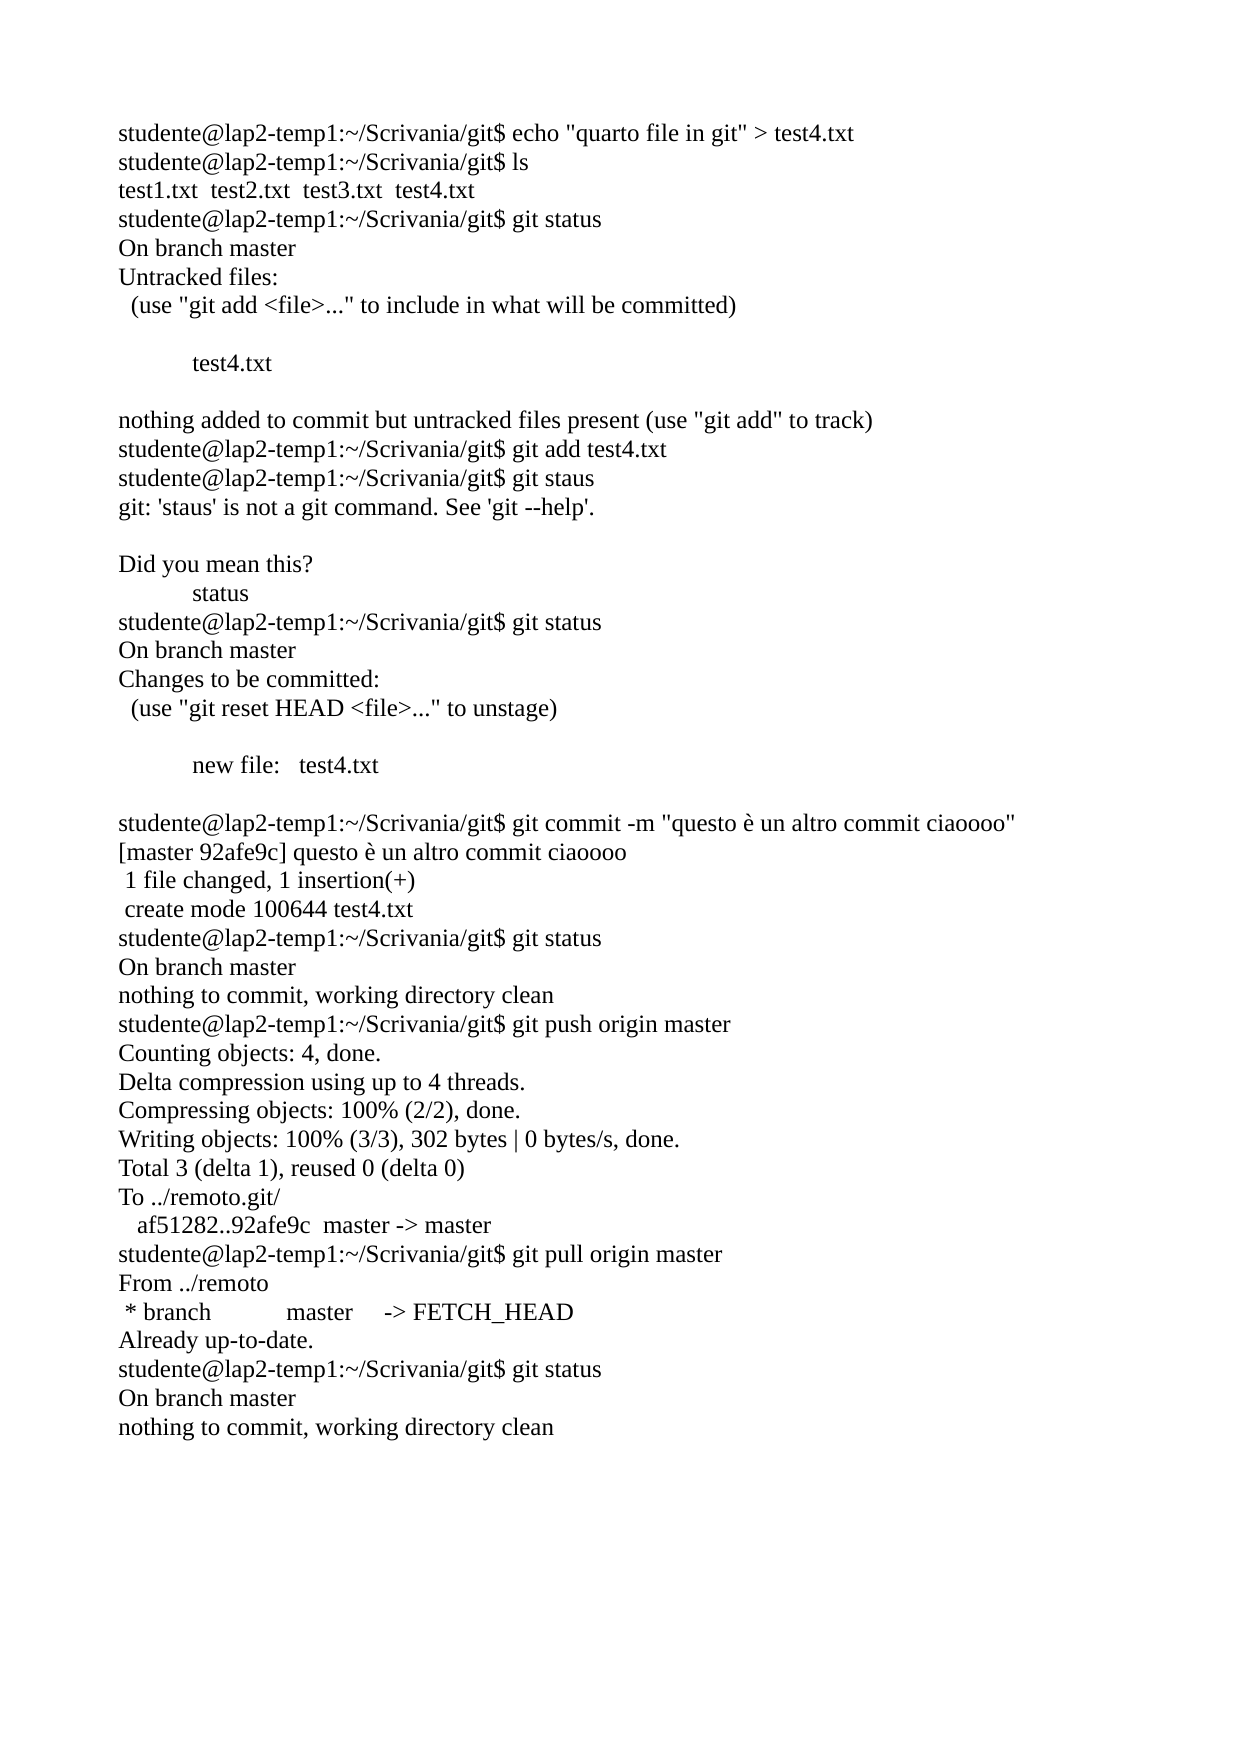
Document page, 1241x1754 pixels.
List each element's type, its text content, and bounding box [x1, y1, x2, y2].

text studente@lap2-temp1:~/Scrivania/git$ git staus [118, 463, 1122, 492]
text test1.txt test2.txt test3.txt test4.txt [118, 176, 1122, 204]
text af51282..92afe9c master -> master [118, 1211, 1122, 1239]
text Total 3 (delta 1), reused 0 (delta 0) [118, 1153, 1122, 1182]
text studente@lap2-temp1:~/Scrivania/git$ echo "quarto file in git" > test4.txt [118, 118, 1122, 147]
text Changes to be committed: [118, 664, 1122, 693]
text On branch master [118, 1383, 1122, 1412]
text Compressing objects: 100% (2/2), done. [118, 1096, 1122, 1124]
text (use "git add <file>..." to include in what will be committed) [118, 291, 1122, 319]
text Untracked files: [118, 262, 1122, 291]
text studente@lap2-temp1:~/Scrivania/git$ git add test4.txt [118, 434, 1122, 463]
text 1 file changed, 1 insertion(+) [118, 866, 1122, 894]
text studente@lap2-temp1:~/Scrivania/git$ ls [118, 147, 1122, 176]
text Already up-to-date. [118, 1326, 1122, 1354]
text On branch master [118, 233, 1122, 262]
text status [118, 578, 1122, 607]
text [master 92afe9c] questo è un altro commit ciaoooo [118, 837, 1122, 866]
text Counting objects: 4, done. [118, 1038, 1122, 1067]
text studente@lap2-temp1:~/Scrivania/git$ git commit -m "questo è un altro commit ciaoooo" [118, 808, 1122, 837]
text studente@lap2-temp1:~/Scrivania/git$ git pull origin master [118, 1239, 1122, 1268]
text studente@lap2-temp1:~/Scrivania/git$ git status [118, 923, 1122, 952]
text nothing added to commit but untracked files present (use "git add" to track) [118, 406, 1122, 434]
text studente@lap2-temp1:~/Scrivania/git$ git status [118, 1354, 1122, 1383]
text On branch master [118, 952, 1122, 981]
text To ../remoto.git/ [118, 1182, 1122, 1211]
text (use "git reset HEAD <file>..." to unstage) [118, 693, 1122, 722]
text Delta compression using up to 4 threads. [118, 1067, 1122, 1096]
text * branch master -> FETCH_HEAD [118, 1297, 1122, 1326]
text nothing to commit, working directory clean [118, 1412, 1122, 1441]
text On branch master [118, 636, 1122, 664]
text new file: test4.txt [118, 751, 1122, 779]
text From ../remoto [118, 1268, 1122, 1297]
text studente@lap2-temp1:~/Scrivania/git$ git status [118, 204, 1122, 233]
text studente@lap2-temp1:~/Scrivania/git$ git push origin master [118, 1009, 1122, 1038]
text studente@lap2-temp1:~/Scrivania/git$ git status [118, 607, 1122, 636]
text create mode 100644 test4.txt [118, 894, 1122, 923]
text nothing to commit, working directory clean [118, 981, 1122, 1009]
text Writing objects: 100% (3/3), 302 bytes | 0 bytes/s, done. [118, 1124, 1122, 1153]
text git: 'staus' is not a git command. See 'git --help'. [118, 492, 1122, 521]
text Did you mean this? [118, 549, 1122, 578]
text test4.txt [118, 348, 1122, 377]
